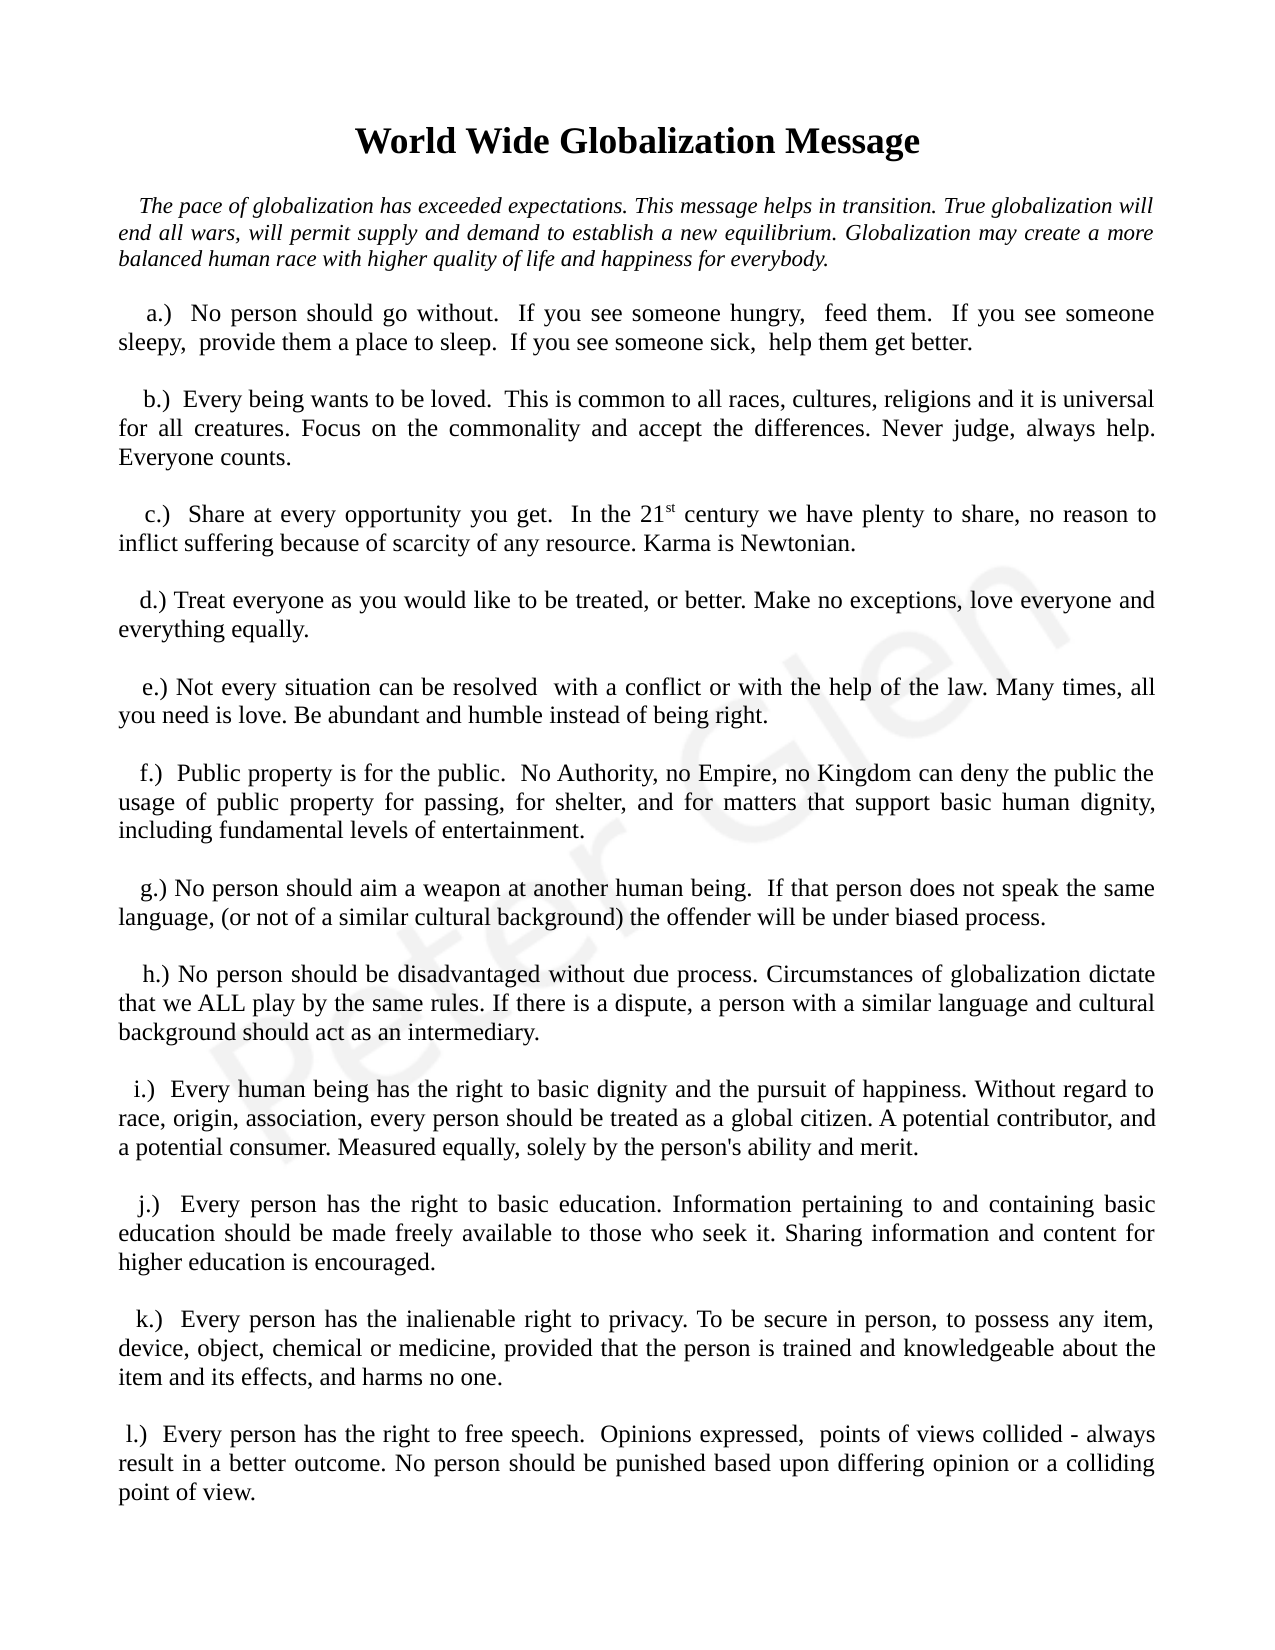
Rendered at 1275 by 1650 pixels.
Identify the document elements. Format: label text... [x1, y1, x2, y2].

picture [237, 729, 1038, 758]
text e.) Not every situation can be resolved with a conflict or with the help of the law. Many times, all you need is love. Be abundant and humble instead of being right. [118, 672, 1157, 729]
text b.) Every being wants to be loved. This is common to all races, cultures, religions and it is universal for all creatures. Focus on the commonality and accept the differences. Never judge, always help. Everyone counts. [118, 384, 1157, 470]
text h.) No person should be disadvantaged without due process. Circumstances of globalization dictate that we ALL play by the same rules. If there is a dispute, a person with a similar language and cultural background should act as an intermediary. [118, 959, 1157, 1045]
picture [237, 930, 1038, 959]
text c.) Share at every opportunity you get. In the 21st century we have plenty to share, no reason to inflict suffering because of scarcity of any resource. Karma is Newtonian. [118, 499, 1157, 557]
picture [237, 1045, 1038, 1074]
text j.) Every person has the right to basic education. Information pertaining to and containing basic education should be made freely available to those who seek it. Sharing information and content for higher education is encouraged. [118, 1189, 1157, 1275]
text f.) Public property is for the public. No Authority, no Empire, no Kingdom can deny the public the usage of public property for passing, for shelter, and for matters that support basic human dignity, including fundamental levels of entertainment. [118, 758, 1157, 844]
text g.) No person should aim a weapon at another human being. If that person does not speak the same language, (or not of a similar cultural background) the offender will be under biased process. [118, 873, 1157, 930]
text i.) Every human being has the right to basic dignity and the pursuit of happiness. Without regard to race, origin, association, every person should be treated as a global citizen. A potential contributor, and a potential consumer. Measured equally, solely by the person's ability and merit. [118, 1074, 1157, 1160]
picture [237, 1160, 1038, 1189]
text l.) Every person has the right to free speech. Opinions expressed, points of views collided - always result in a better outcome. No person should be punished based upon differing opinion or a colliding point of view. [118, 1419, 1157, 1505]
text a.) No person should go without. If you see someone hungry, feed them. If you see someone sleepy, provide them a place to sleep. If you see someone sick, help them get better. [118, 298, 1157, 355]
text k.) Every person has the inalienable right to privacy. To be secure in person, to possess any item, device, object, chemical or medicine, provided that the person is trained and knowledgeable about the item and its effects, and harms no one. [118, 1304, 1157, 1390]
text The pace of globalization has exceeded expectations. This message helps in transition. True globalization will end all wars, will permit supply and demand to establish a new equilibrium. Globalization may create a more balanced human race with higher quality of life and happiness for everybody. [118, 190, 1157, 271]
picture [237, 643, 1038, 672]
text World Wide Globalization Message [118, 118, 1157, 161]
picture [237, 844, 1038, 873]
picture [237, 557, 1038, 585]
picture [237, 470, 1038, 499]
text d.) Treat everyone as you would like to be treated, or better. Make no exceptions, love everyone and everything equally. [118, 585, 1157, 643]
